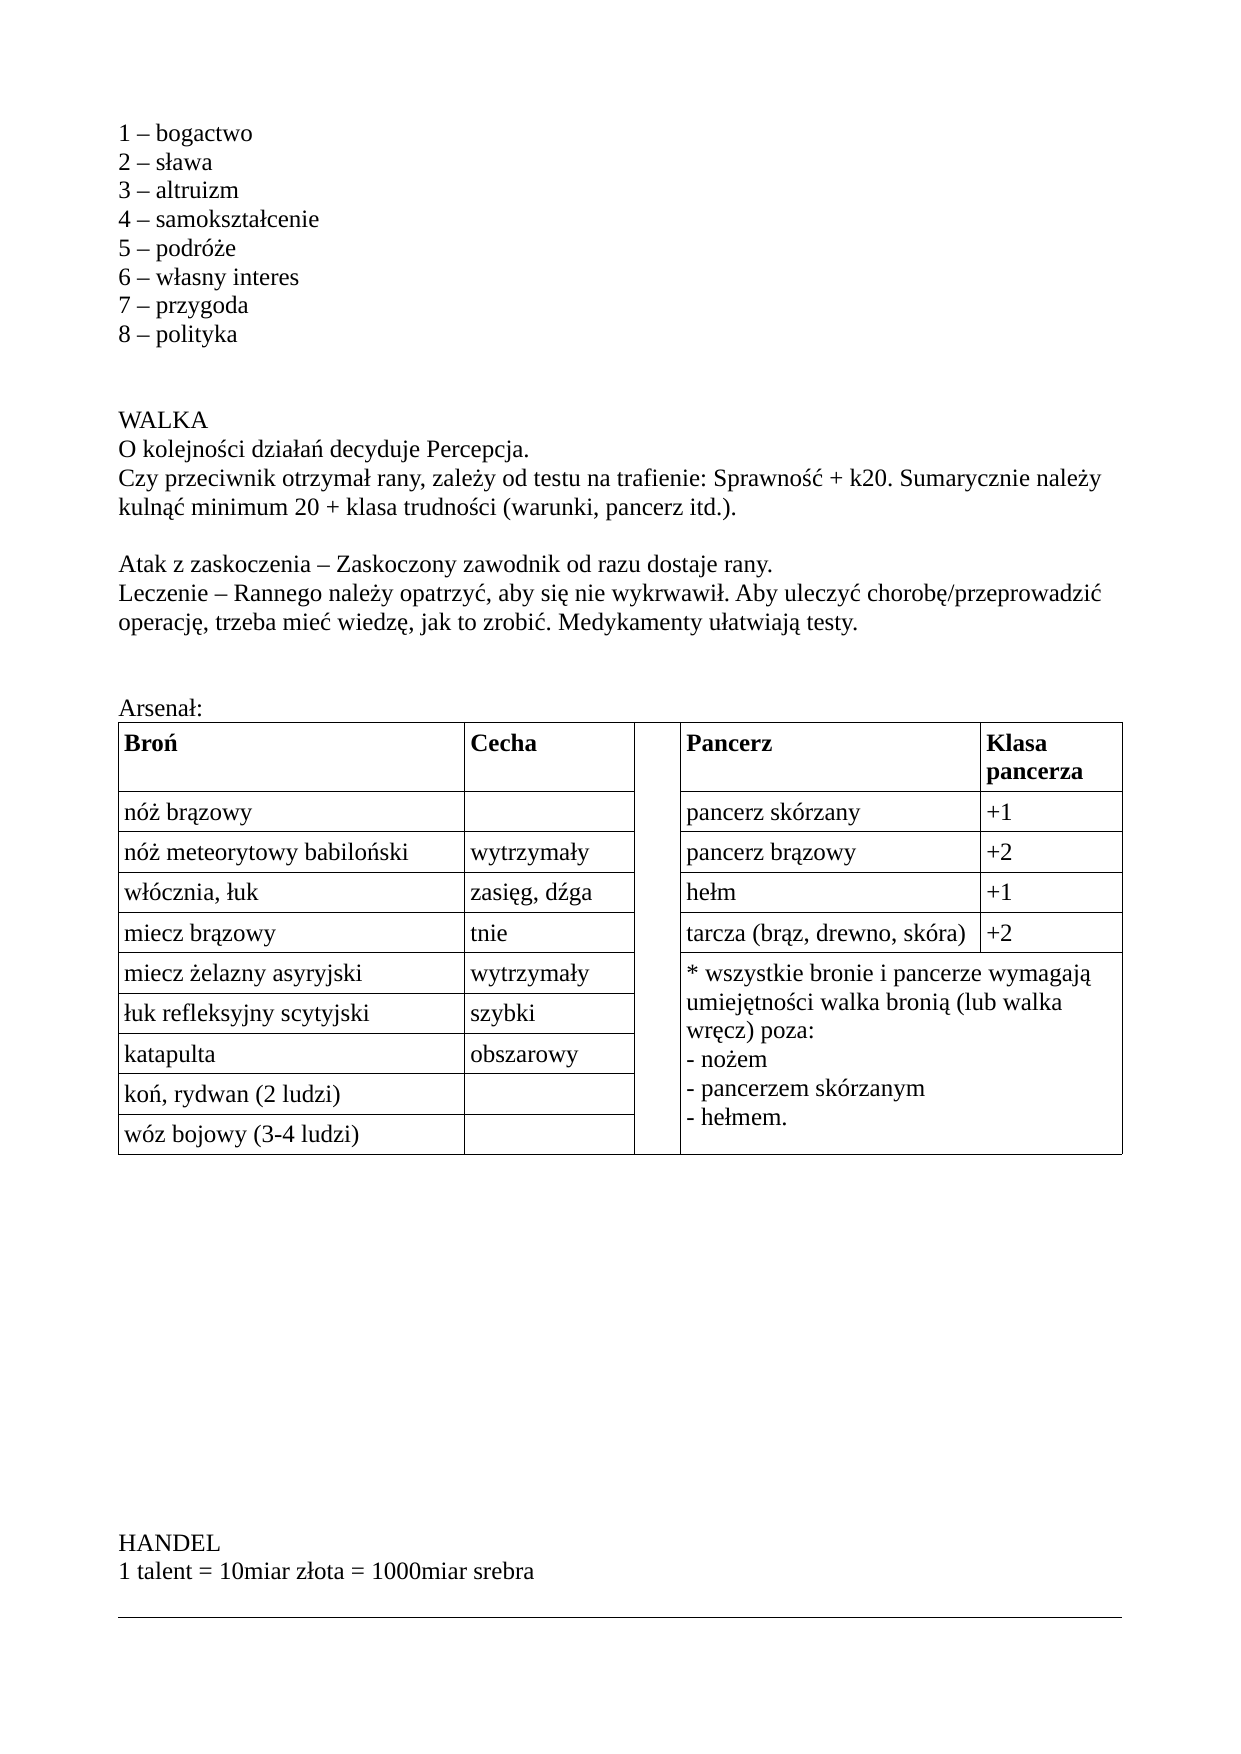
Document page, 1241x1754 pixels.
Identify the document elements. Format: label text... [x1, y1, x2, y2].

text Czy przeciwnik otrzymał rany, zależy od testu na trafienie: Sprawność + k20. Sumarycznie należy kulnąć minimum 20 + klasa trudności (warunki, pancerz itd.). [118, 463, 1122, 521]
table_header Broń [119, 723, 464, 791]
table_cell katapulta [119, 1034, 464, 1073]
table_cell wytrzymały [465, 953, 634, 992]
text 3 – altruizm [118, 176, 1122, 204]
table_cell obszarowy [465, 1034, 634, 1073]
table_cell wóz bojowy (3-4 ludzi) [119, 1115, 464, 1154]
table_cell koń, rydwan (2 ludzi) [119, 1074, 464, 1113]
table_cell +2 [981, 913, 1122, 952]
table_cell pancerz brązowy [681, 832, 980, 872]
table_cell +2 [981, 832, 1122, 872]
text 1 talent = 10miar złota = 1000miar srebra [118, 1556, 1122, 1585]
table_cell pancerz skórzany [681, 792, 980, 831]
table_cell +1 [981, 792, 1122, 831]
text WALKA [118, 406, 1122, 434]
table_header Cecha [465, 723, 634, 791]
table_cell miecz żelazny asyryjski [119, 953, 464, 992]
text 1 – bogactwo [118, 118, 1122, 147]
text 8 – polityka [118, 319, 1122, 348]
text Atak z zaskoczenia – Zaskoczony zawodnik od razu dostaje rany. [118, 549, 1122, 578]
table_cell * wszystkie bronie i pancerze wymagają umiejętności walka bronią (lub walka wręcz) poza: - nożem - pancerzem skórzanym - hełmem. [681, 953, 1122, 1154]
text HANDEL [118, 1528, 1122, 1556]
text 7 – przygoda [118, 291, 1122, 319]
table_cell włócznia, łuk [119, 873, 464, 912]
table_cell nóż meteorytowy babiloński [119, 832, 464, 872]
table_cell tnie [465, 913, 634, 952]
table_cell hełm [681, 873, 980, 912]
text 6 – własny interes [118, 262, 1122, 291]
table_cell łuk refleksyjny scytyjski [119, 994, 464, 1033]
text Leczenie – Rannego należy opatrzyć, aby się nie wykrwawił. Aby uleczyć chorobę/przeprowadzić operację, trzeba mieć wiedzę, jak to zrobić. Medykamenty ułatwiają testy. [118, 578, 1122, 636]
text 5 – podróże [118, 233, 1122, 262]
table_cell nóż brązowy [119, 792, 464, 831]
table_header Klasa pancerza [981, 723, 1122, 791]
text O kolejności działań decyduje Percepcja. [118, 434, 1122, 463]
table_cell +1 [981, 873, 1122, 912]
table_cell [465, 1074, 634, 1113]
table_cell [465, 1115, 634, 1154]
table_header [635, 723, 680, 1154]
table_cell tarcza (brąz, drewno, skóra) [681, 913, 980, 952]
table_header Pancerz [681, 723, 980, 791]
table_cell wytrzymały [465, 832, 634, 872]
table_cell [465, 792, 634, 831]
text Arsenał: [118, 693, 1122, 722]
text 2 – sława [118, 147, 1122, 176]
table_cell miecz brązowy [119, 913, 464, 952]
table_cell zasięg, dźga [465, 873, 634, 912]
table_cell szybki [465, 994, 634, 1033]
text 4 – samokształcenie [118, 204, 1122, 233]
